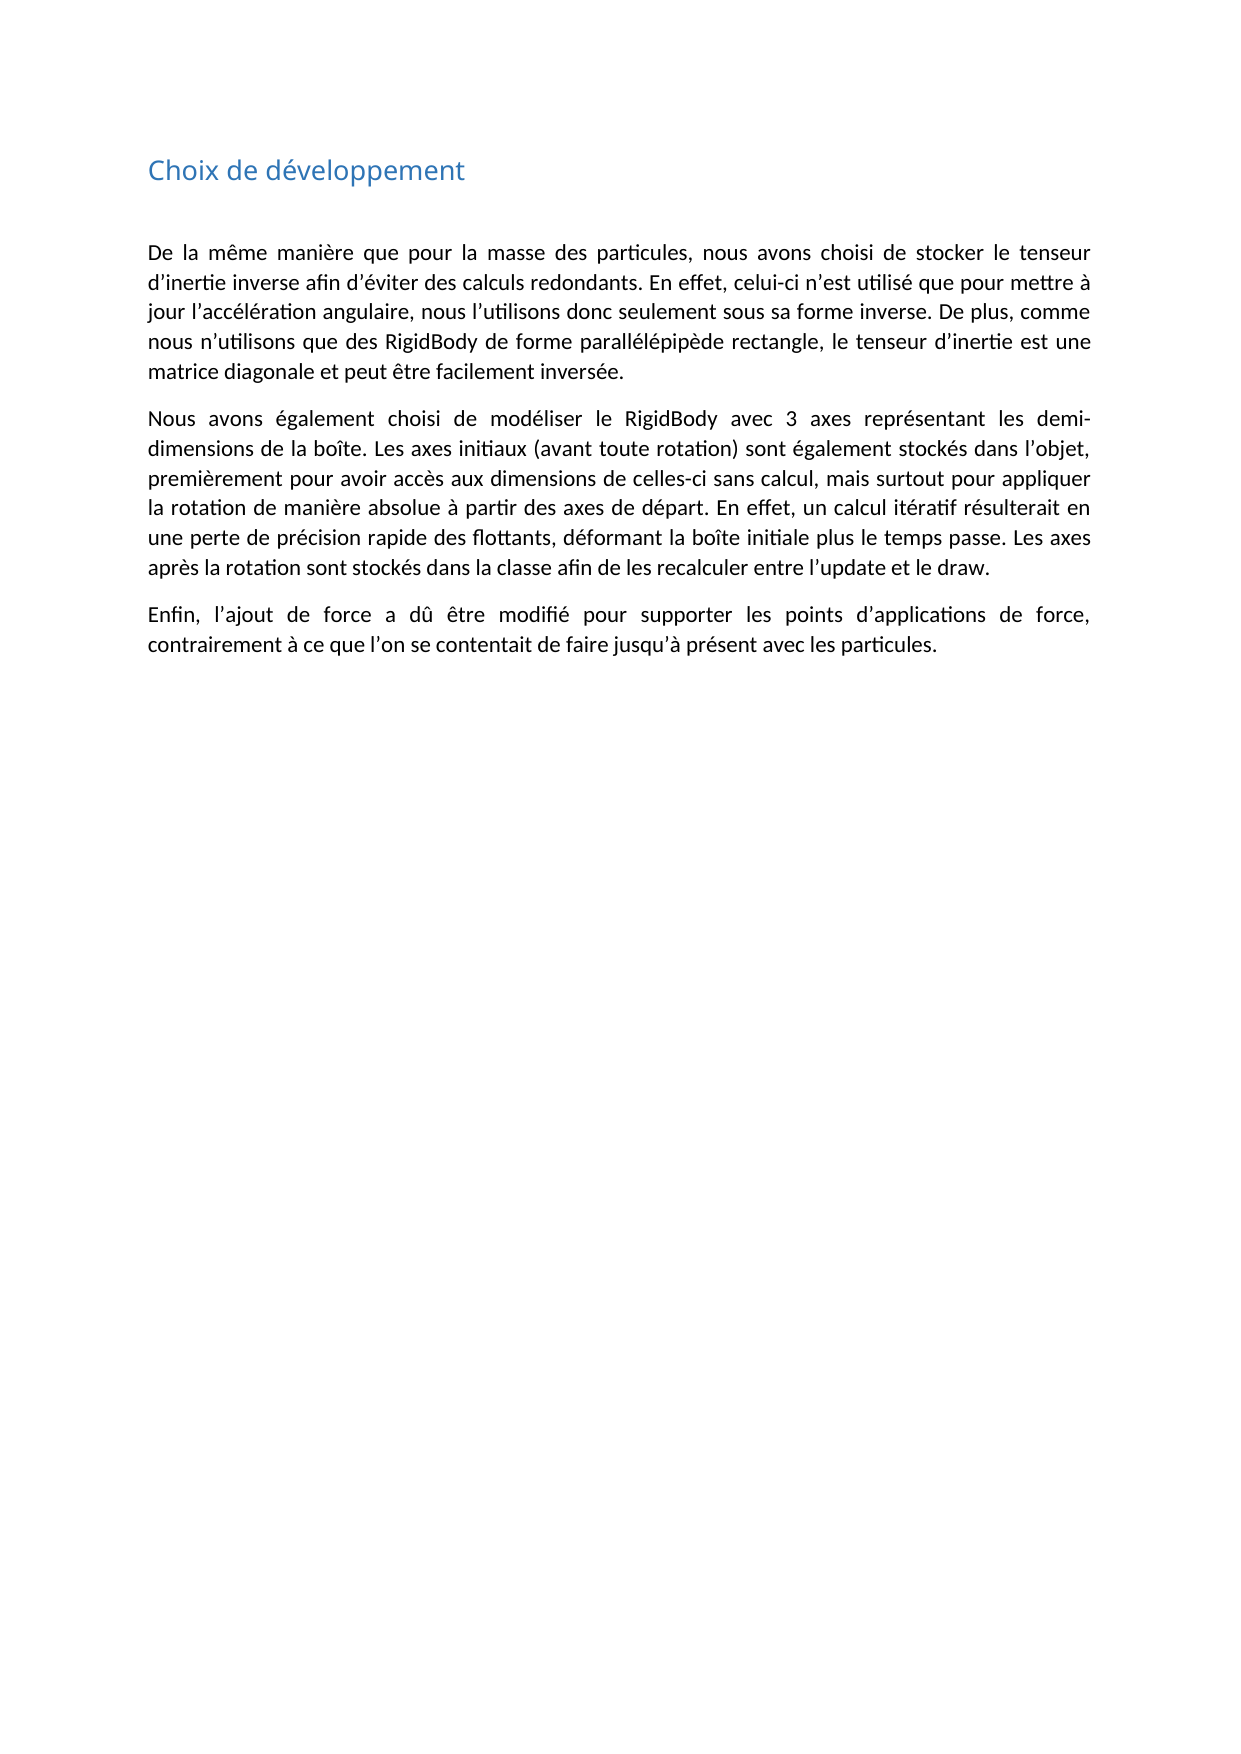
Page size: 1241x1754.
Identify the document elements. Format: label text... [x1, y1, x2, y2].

subtitle Choix de développement [148, 152, 1093, 189]
text De la même manière que pour la masse des particules, nous avons choisi de stocker le tenseur d’inertie inverse afin d’éviter des calculs redondants. En effet, celui-ci n’est utilisé que pour mettre à jour l’accélération angulaire, nous l’utilisons donc seulement sous sa forme inverse. De plus, comme nous n’utilisons que des RigidBody de forme parallélépipède rectangle, le tenseur d’inertie est une matrice diagonale et peut être facilement inversée. [148, 238, 1093, 385]
text Nous avons également choisi de modéliser le RigidBody avec 3 axes représentant les demi-dimensions de la boîte. Les axes initiaux (avant toute rotation) sont également stockés dans l’objet, premièrement pour avoir accès aux dimensions de celles-ci sans calcul, mais surtout pour appliquer la rotation de manière absolue à partir des axes de départ. En effet, un calcul itératif résulterait en une perte de précision rapide des flottants, déformant la boîte initiale plus le temps passe. Les axes après la rotation sont stockés dans la classe afin de les recalculer entre l’update et le draw. [148, 404, 1093, 581]
text Enfin, l’ajout de force a dû être modifié pour supporter les points d’applications de force, contrairement à ce que l’on se contentait de faire jusqu’à présent avec les particules. [148, 600, 1093, 658]
